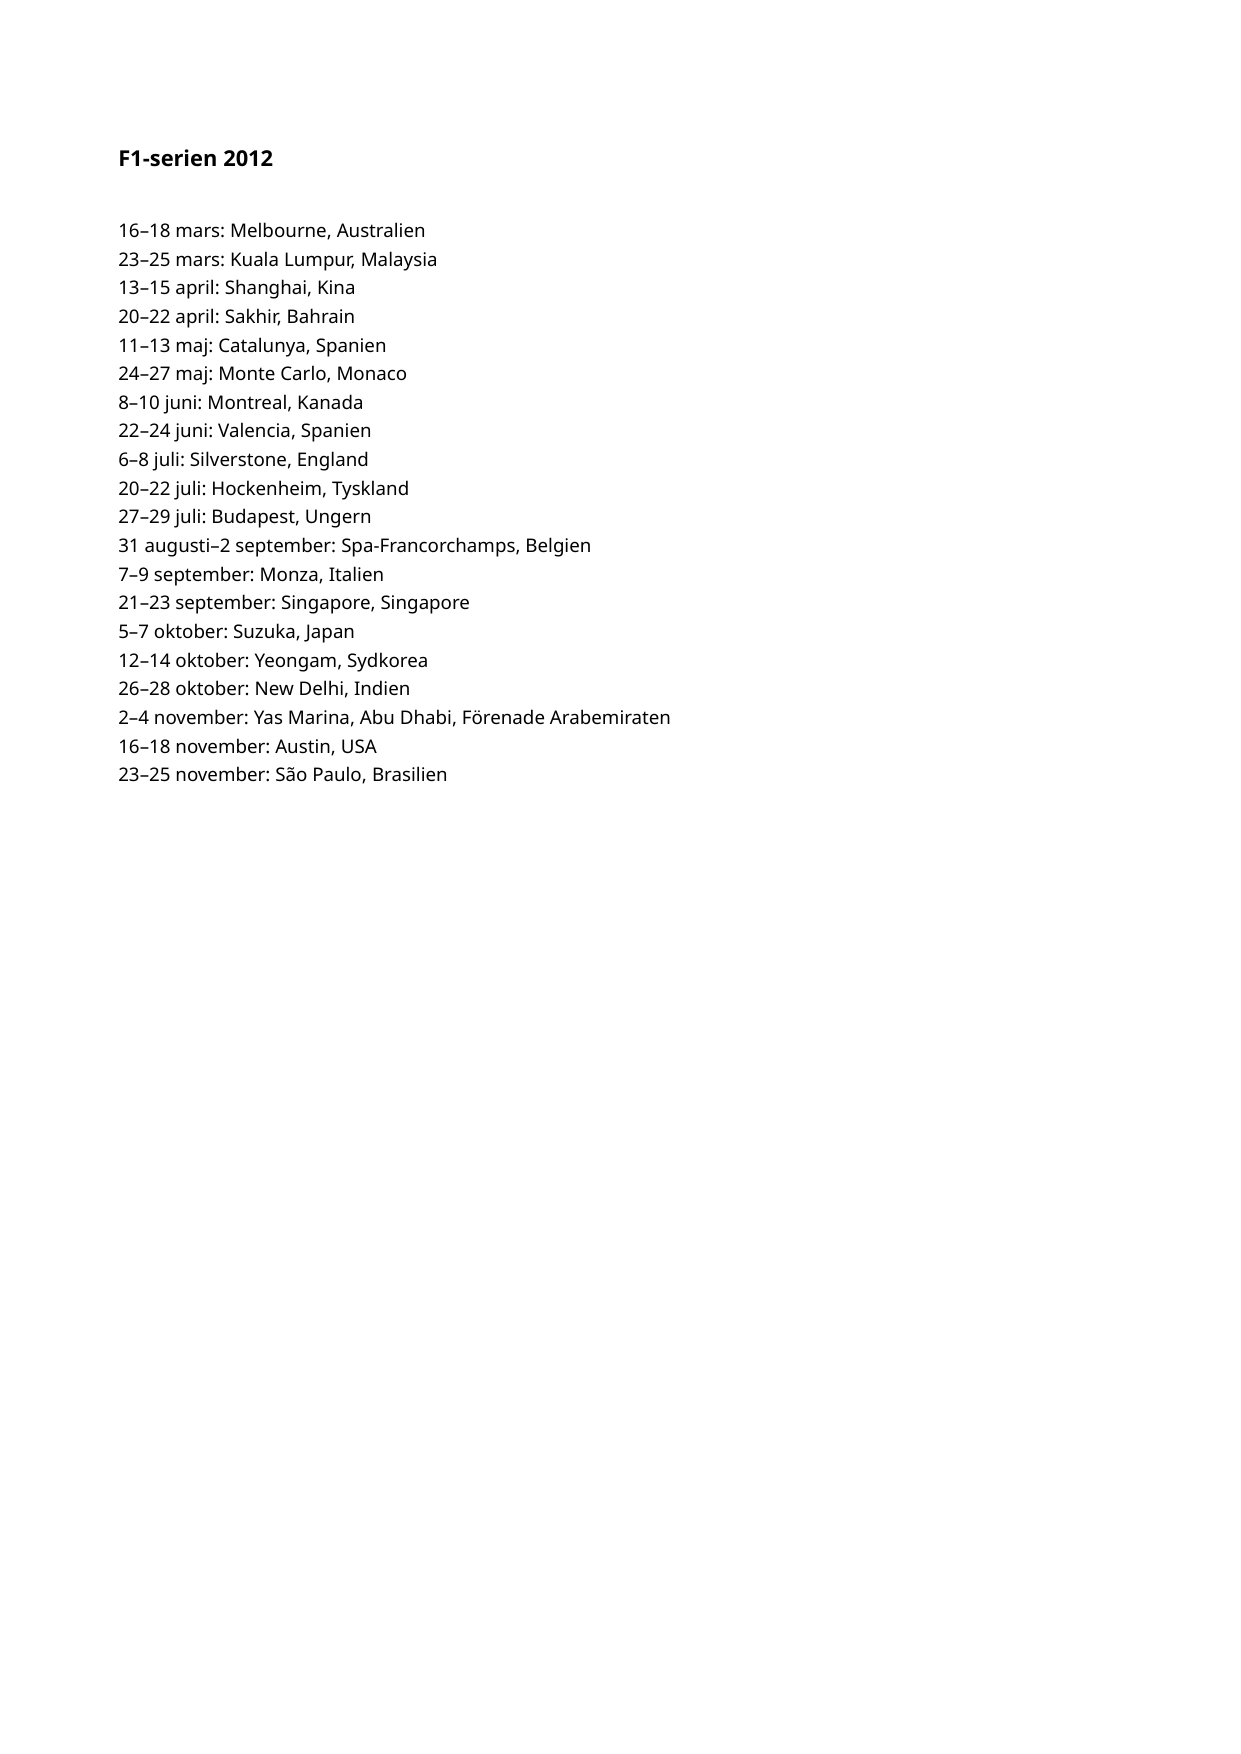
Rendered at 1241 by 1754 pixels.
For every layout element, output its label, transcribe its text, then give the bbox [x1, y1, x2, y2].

text 20–22 april: Sakhir, Bahrain [118, 303, 1119, 329]
text 16–18 november: Austin, USA [118, 733, 1119, 758]
text 23–25 november: São Paulo, ­Brasilien [118, 762, 1119, 787]
text 11–13 maj: Catalunya, Spanien [118, 332, 1119, 357]
text 2–4 november: Yas Marina, Abu Dhabi, Förenade Arabemiraten [118, 704, 1119, 730]
text 26–28 oktober: New Delhi, Indien [118, 676, 1119, 701]
text 6–8 juli: Silverstone, England [118, 446, 1119, 472]
text 27–29 juli: Budapest, Ungern [118, 504, 1119, 529]
subtitle F1-serien 2012 [118, 143, 1122, 173]
text 20–22 juli: Hockenheim, Tyskland [118, 475, 1119, 501]
text 31 augusti–2 september: ­Spa-Francorchamps, Belgien [118, 532, 1119, 558]
text 7–9 september: Monza, Italien [118, 561, 1119, 587]
text 8–10 juni: Montreal, Kanada [118, 389, 1119, 415]
text 22–24 juni: Valencia, Spanien [118, 418, 1119, 443]
text 23–25 mars: Kuala Lumpur, ­Malaysia [118, 246, 1119, 271]
text 16–18 mars: Melbourne, Australien [118, 217, 1119, 243]
text 24–27 maj: Monte Carlo, Monaco [118, 361, 1119, 386]
text 12–14 oktober: Yeongam, Sydkorea [118, 647, 1119, 672]
text 21–23 september: Singapore, Singapore [118, 590, 1119, 615]
text 5–7 oktober: Suzuka, Japan [118, 618, 1119, 644]
text 13–15 april: Shanghai, Kina [118, 274, 1119, 300]
